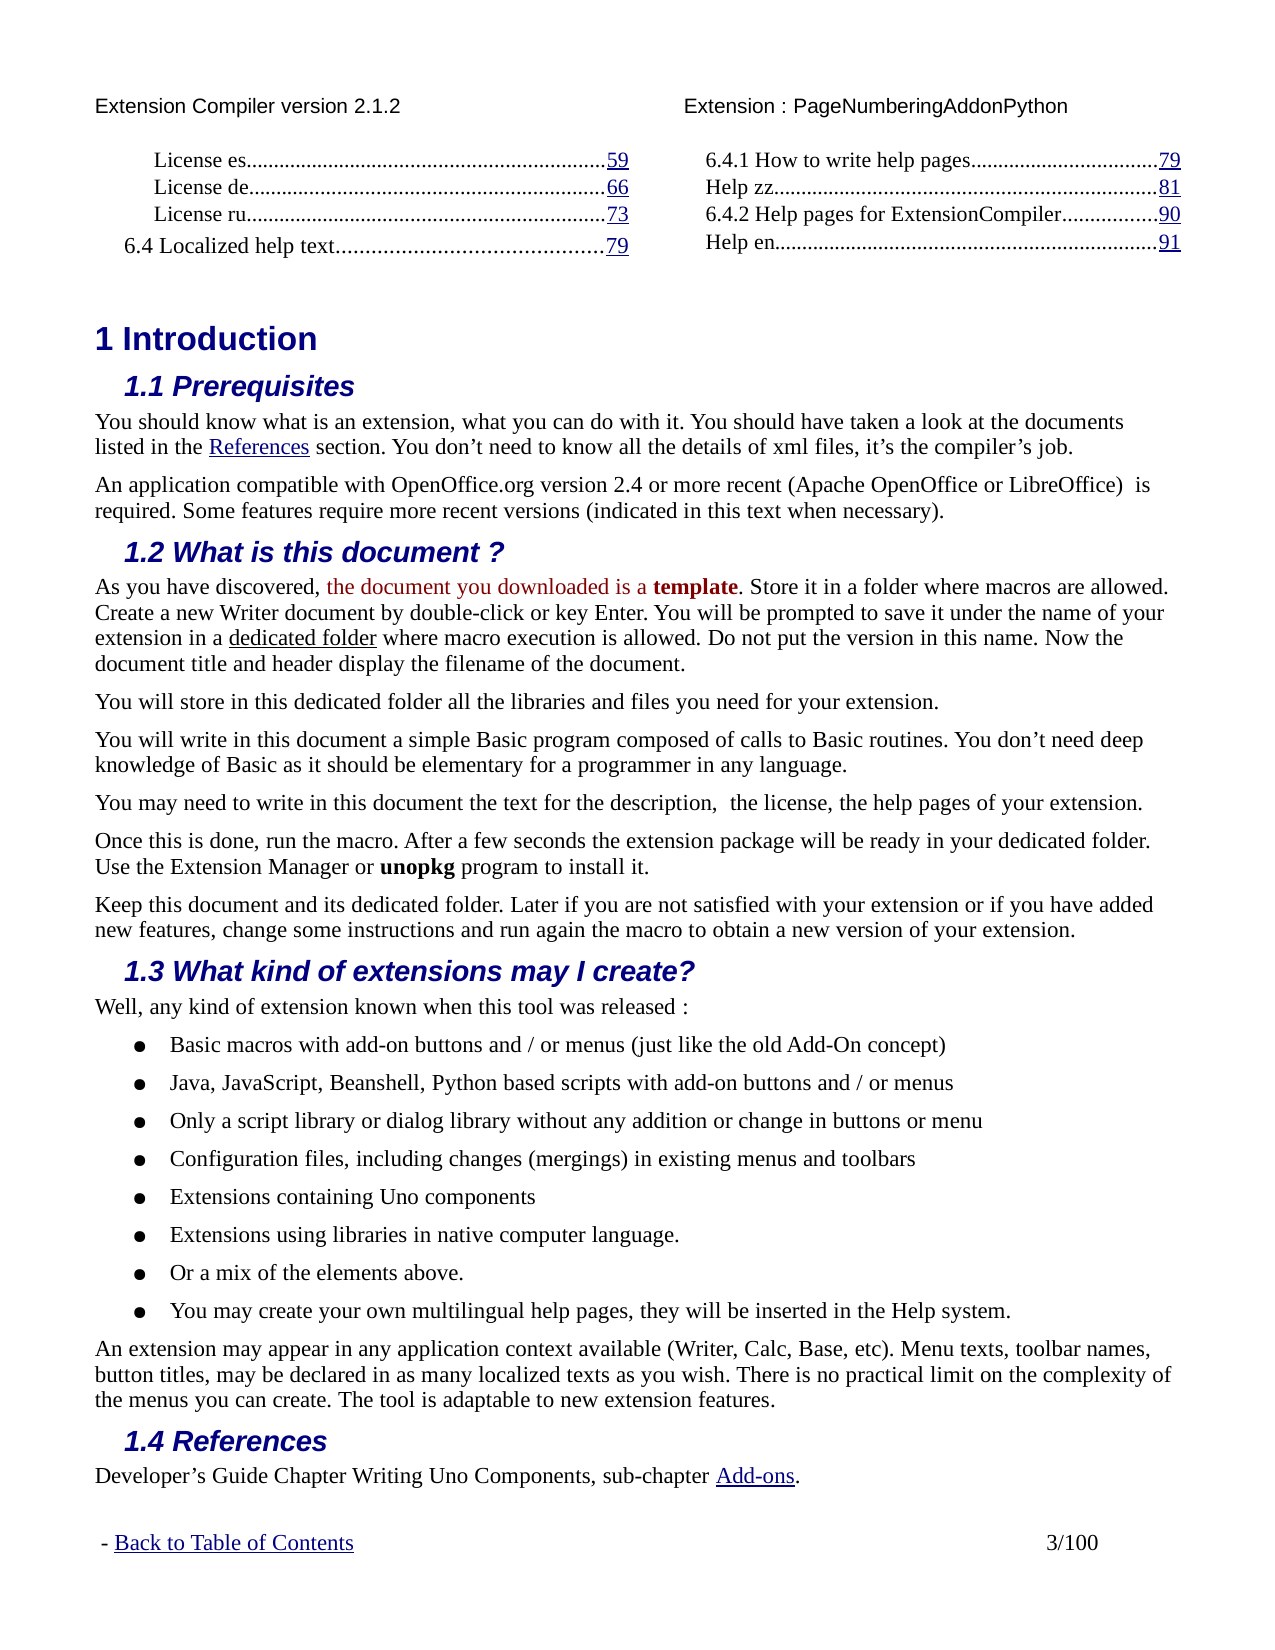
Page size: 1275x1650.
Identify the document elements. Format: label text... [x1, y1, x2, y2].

list Extensions containing Uno components [132, 1184, 1181, 1209]
subtitle What kind of extensions may I create? [124, 955, 1181, 988]
text An extension may appear in any application context available (Writer, Calc, Base, etc). Menu texts, toolbar names, button titles, may be declared in as many localized texts as you wish. There is no practical limit on the complexity of the menus you can create. The tool is adaptable to new extension features. [94, 1336, 1181, 1412]
list Java, JavaScript, Beanshell, Python based scripts with add-on buttons and / or menus [132, 1070, 1181, 1095]
text Help en 91 [705, 230, 1181, 254]
list Configuration files, including changes (mergings) in existing menus and toolbars [132, 1146, 1181, 1171]
list Or a mix of the elements above. [132, 1260, 1181, 1285]
list Only a script library or dialog library without any addition or change in buttons or menu [132, 1108, 1181, 1133]
subtitle References [124, 1425, 1181, 1457]
subtitle Introduction [94, 320, 1181, 358]
subtitle Prerequisites [124, 370, 1181, 403]
text Keep this document and its dedicated folder. Later if you are not satisfied with your extension or if you have added new features, change some instructions and run again the macro to obtain a new version of your extension. [94, 892, 1181, 943]
text Once this is done, run the macro. After a few seconds the extension package will be ready in your dedicated folder. Use the Extension Manager or unopkg program to install it. [94, 828, 1181, 879]
text Developer’s Guide Chapter Writing Uno Components, sub-chapter Add-ons. [94, 1463, 1181, 1489]
text 6.4.1 How to write help pages 79 [705, 147, 1181, 172]
text License de 66 [153, 175, 629, 199]
text Well, any kind of extension known when this tool was released : [94, 994, 1181, 1019]
text License ru 73 [153, 202, 629, 227]
text 6.4.2 Help pages for ExtensionCompiler 90 [705, 202, 1181, 227]
subtitle What is this document ? [124, 536, 1181, 568]
text As you have discovered, the document you downloaded is a template. Store it in a folder where macros are allowed. Create a new Writer document by double-click or key Enter. You will be prompted to save it under the name of your extension in a dedicated folder where macro execution is allowed. Do not put the version in this name. Now the document title and header display the filename of the document. [94, 574, 1181, 676]
text Help zz 81 [705, 175, 1181, 199]
text You should know what is an extension, what you can do with it. You should have taken a look at the documents listed in the References section. You don’t need to know all the details of xml files, it’s the compiler’s job. [94, 408, 1181, 459]
text You may need to write in this document the text for the description, the license, the help pages of your extension. [94, 790, 1181, 816]
text You will write in this document a simple Basic program composed of calls to Basic routines. You don’t need deep knowledge of Basic as it should be elementary for a programmer in any language. [94, 727, 1181, 778]
text An application compatible with OpenOffice.org version 2.4 or more recent (Apache OpenOffice or LibreOffice) is required. Some features require more recent versions (indicated in this text when necessary). [94, 472, 1181, 523]
text License es 59 [153, 147, 629, 172]
text You will store in this dedicated folder all the libraries and files you need for your extension. [94, 689, 1181, 714]
list You may create your own multilingual help pages, they will be inserted in the Help system. [132, 1298, 1181, 1323]
text 6.4 Localized help text 79 [124, 233, 629, 258]
list Basic macros with add-on buttons and / or menus (just like the old Add-On concept) [132, 1032, 1181, 1057]
list Extensions using libraries in native computer language. [132, 1222, 1181, 1247]
